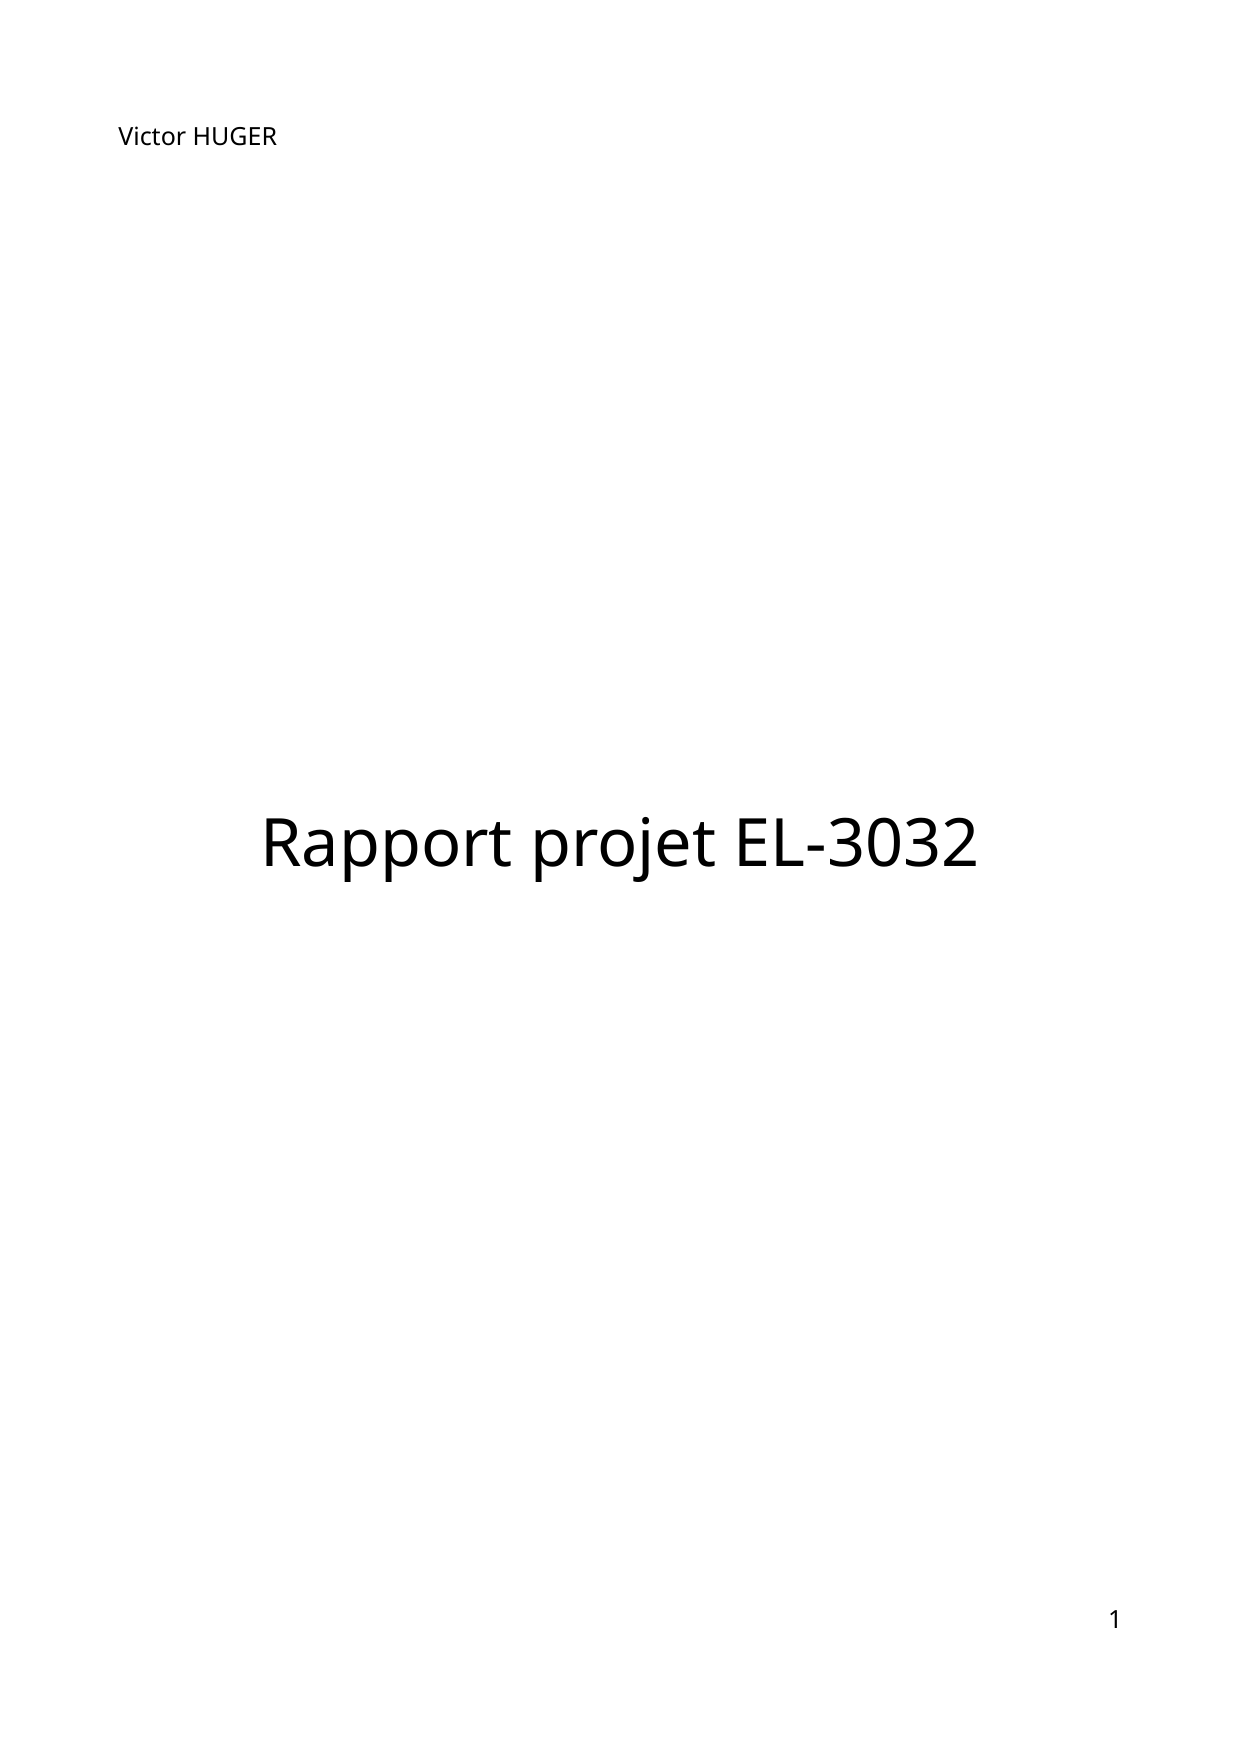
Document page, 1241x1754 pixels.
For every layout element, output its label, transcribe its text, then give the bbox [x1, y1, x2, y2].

text Rapport projet EL-3032 [118, 795, 1122, 886]
